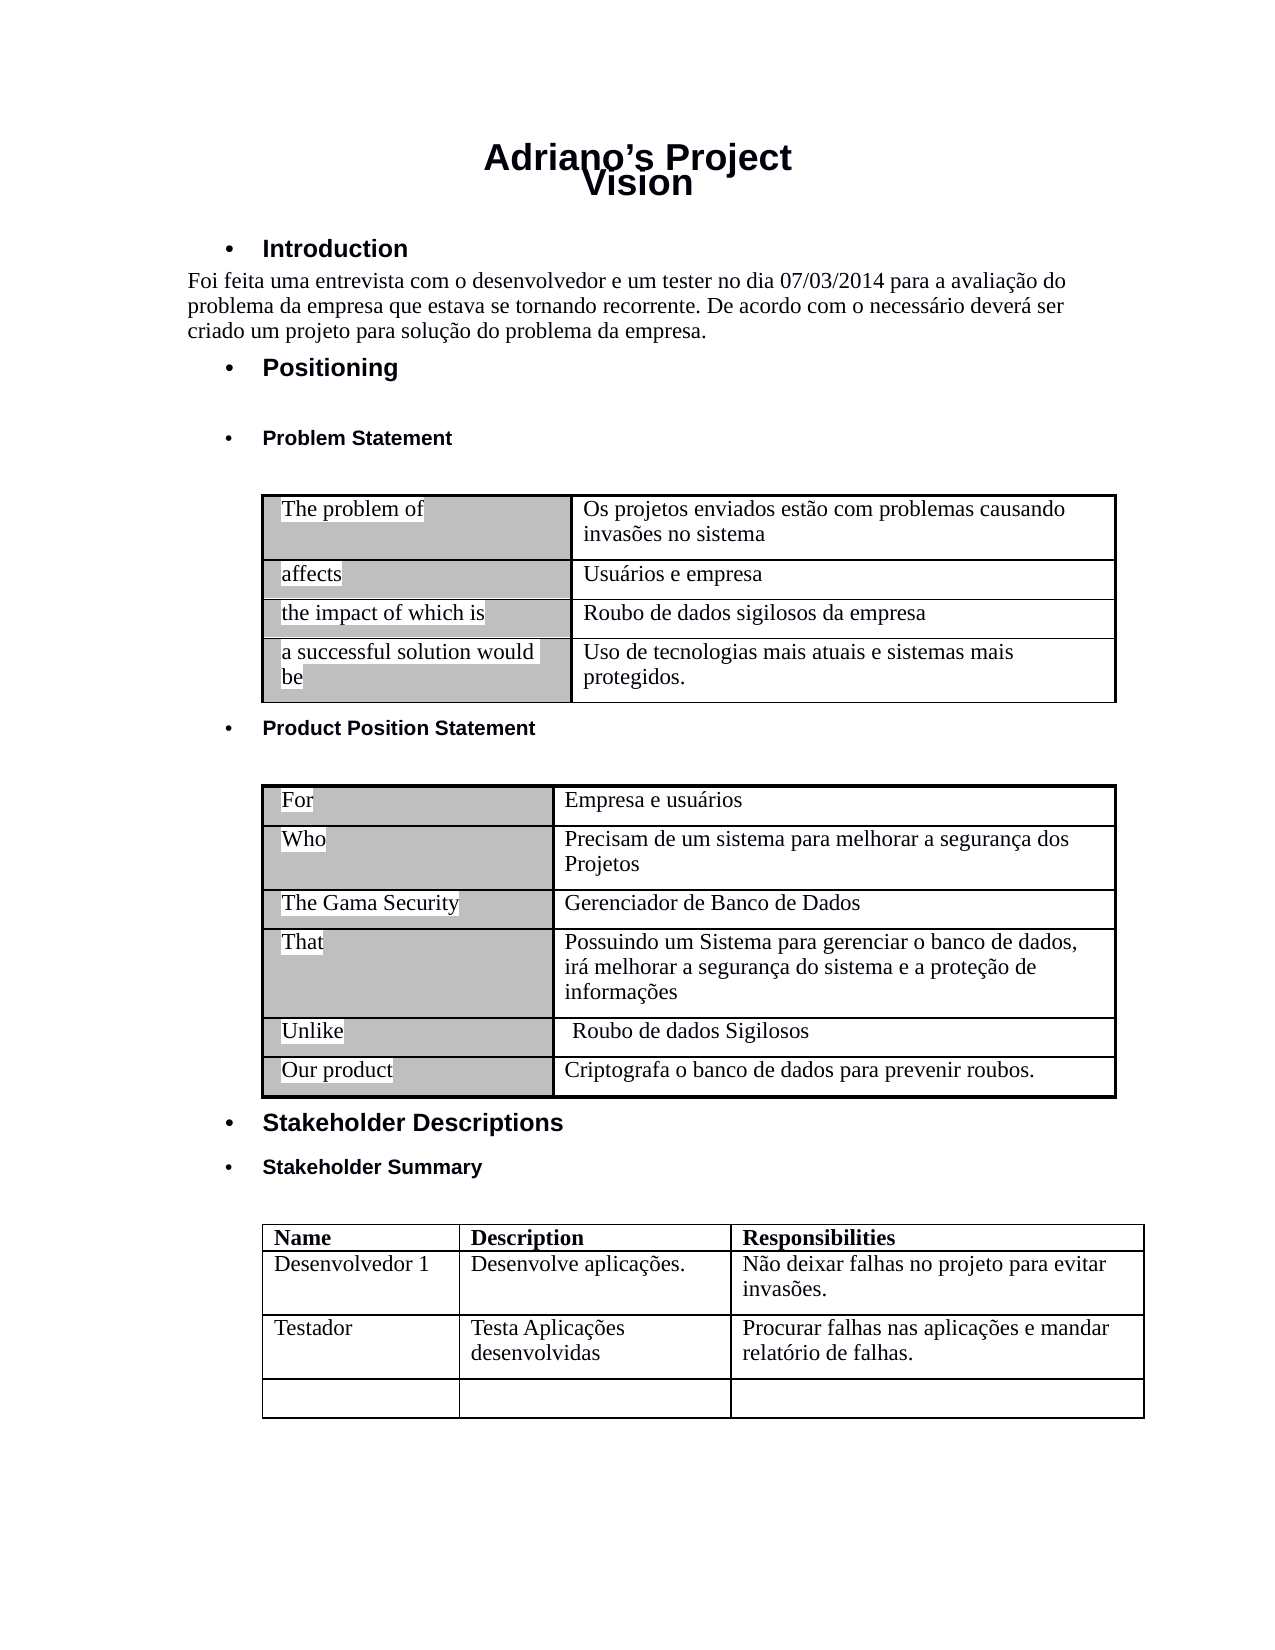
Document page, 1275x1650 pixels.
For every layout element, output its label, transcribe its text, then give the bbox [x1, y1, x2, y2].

table_cell the impact of which is [264, 600, 570, 637]
list Product Position Statement [225, 716, 1087, 741]
table_header The problem of [264, 497, 570, 559]
table_header Description [460, 1225, 730, 1250]
table_cell Gerenciador de Banco de Dados [555, 891, 1114, 928]
table_cell The Gama Security [264, 891, 552, 928]
table_cell Testador [263, 1316, 459, 1378]
text Foi feita uma entrevista com o desenvolvedor e um tester no dia 07/03/2014 para a avaliação do problema da empresa que estava se tornando recorrente. De acordo com o necessário deverá ser criado um projeto para solução do problema da empresa. [187, 269, 1087, 344]
table_cell Criptografa o banco de dados para prevenir roubos. [555, 1058, 1114, 1095]
list Problem Statement [225, 425, 1087, 450]
table_header Name [263, 1225, 459, 1250]
text Adriano’s Project [734, 150, 1087, 175]
table_header Os projetos enviados estão com problemas causando invasões no sistema [573, 497, 1114, 559]
table_cell Testa Aplicações desenvolvidas [460, 1316, 730, 1378]
table_cell Uso de tecnologias mais atuais e sistemas mais protegidos. [573, 639, 1114, 702]
list Stakeholder Summary [225, 1155, 1087, 1180]
table_cell Não deixar falhas no projeto para evitar invasões. [732, 1252, 1143, 1314]
table_cell Procurar falhas nas aplicações e mandar relatório de falhas. [732, 1316, 1143, 1378]
list Stakeholder Descriptions [225, 1111, 1087, 1136]
table_cell Our product [264, 1058, 552, 1095]
table_cell a successful solution would be [264, 639, 570, 702]
table_cell Usuários e empresa [573, 561, 1114, 598]
table_header Empresa e usuários [555, 788, 1114, 825]
list Positioning [225, 356, 1087, 381]
text Adriano’s Project [596, 150, 730, 175]
table_header For [264, 788, 552, 825]
table_cell Roubo de dados sigilosos da empresa [573, 600, 1114, 637]
table_cell [732, 1380, 1143, 1417]
table_cell affects [264, 561, 570, 598]
table_cell Roubo de dados Sigilosos [555, 1019, 1114, 1056]
table_cell Unlike [264, 1019, 552, 1056]
table_cell Desenvolvedor 1 [263, 1252, 459, 1314]
table_header Responsibilities [732, 1225, 1143, 1250]
table_cell Who [264, 827, 552, 889]
list Introduction [225, 237, 1087, 262]
text Vision [187, 175, 1087, 200]
table_cell Precisam de um sistema para melhorar a segurança dos Projetos [555, 827, 1114, 889]
table_cell Possuindo um Sistema para gerenciar o banco de dados, irá melhorar a segurança do sistema e a proteção de informações [555, 930, 1114, 1017]
text Adriano’s Project [187, 150, 583, 175]
table_cell That [264, 930, 552, 1017]
table_cell Desenvolve aplicações. [460, 1252, 730, 1314]
table_cell [460, 1380, 730, 1417]
table_cell [263, 1380, 459, 1417]
